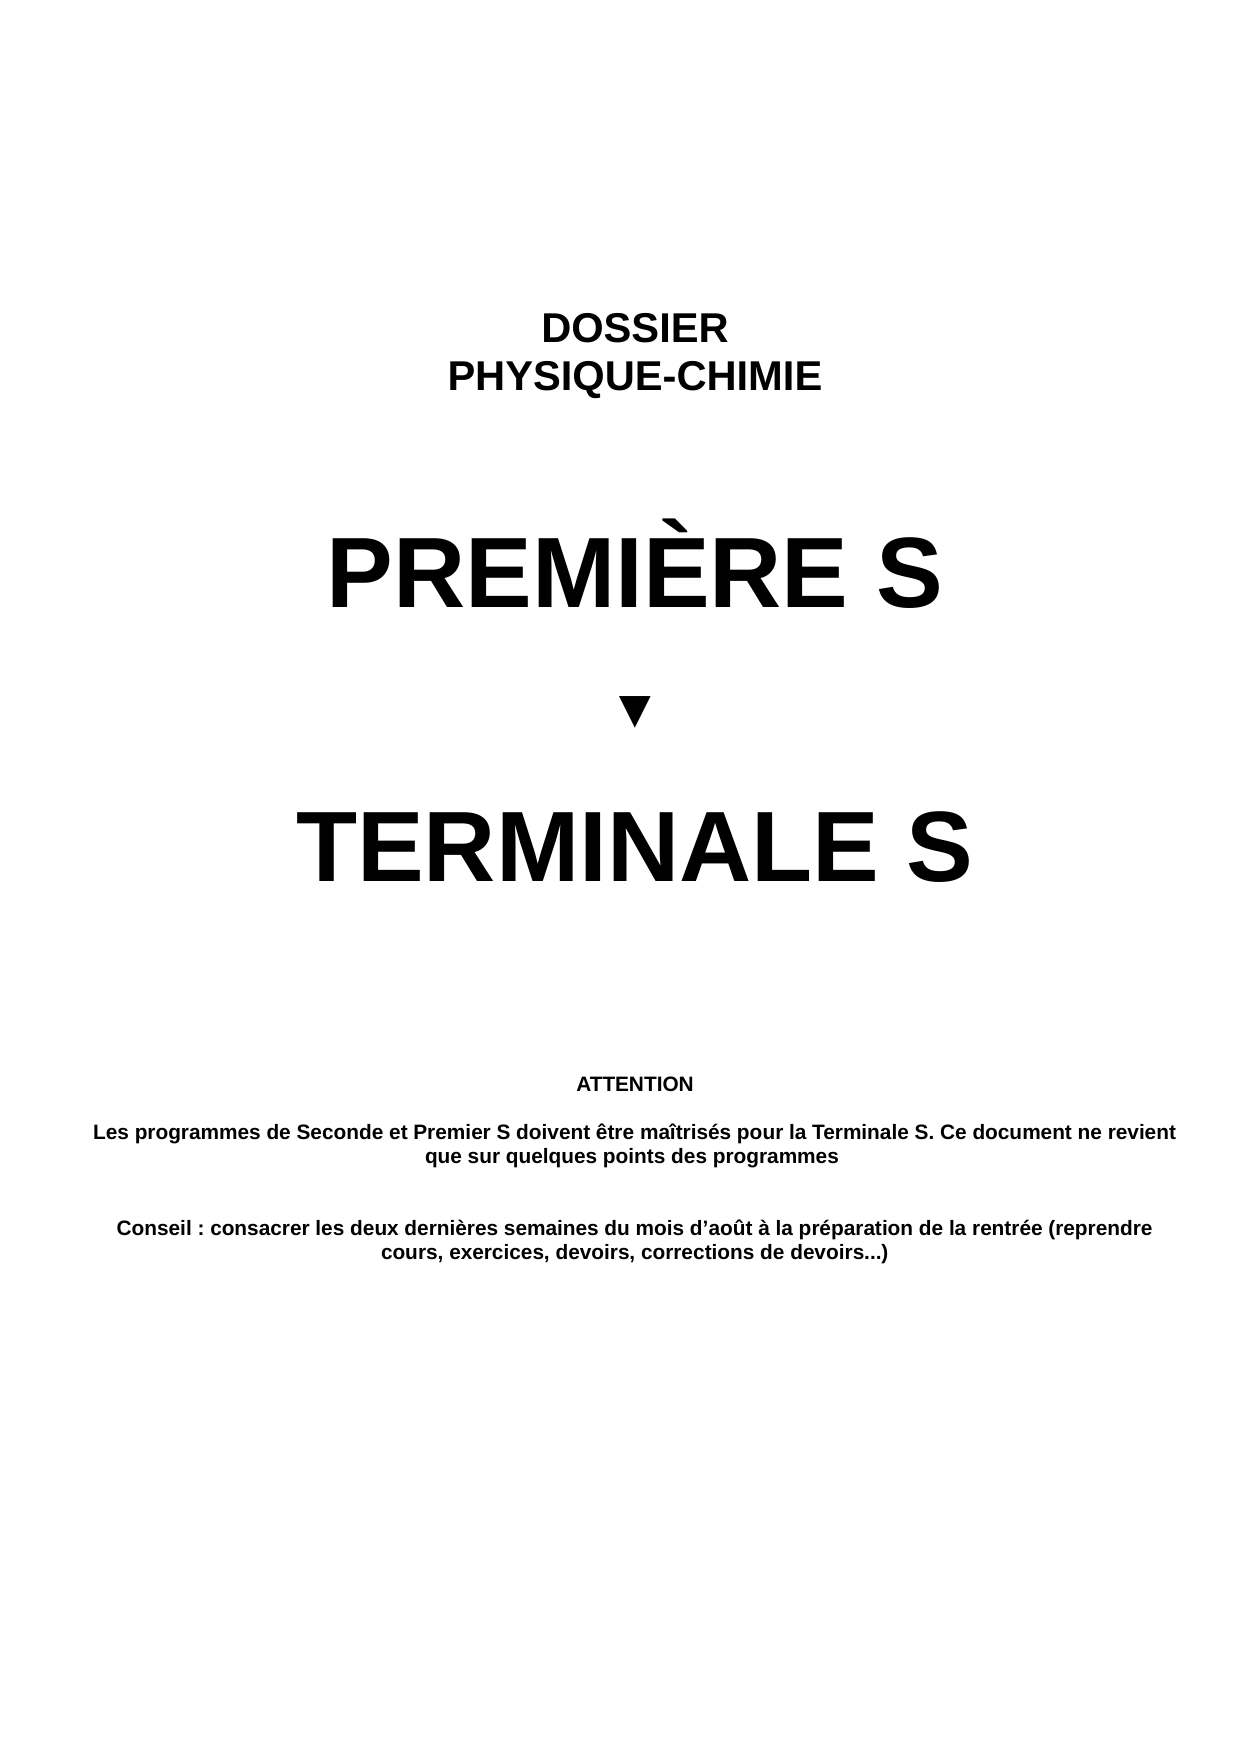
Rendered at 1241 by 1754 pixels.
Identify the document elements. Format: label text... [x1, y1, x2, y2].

text ▼ [88, 677, 1181, 739]
text Les programmes de Seconde et Premier S doivent être maîtrisés pour la Terminale S. Ce document ne revient que sur quelques points des programmes [88, 1120, 1181, 1168]
text Conseil : consacrer les deux dernières semaines du mois d’août à la préparation de la rentrée (reprendre cours, exercices, devoirs, corrections de devoirs...) [88, 1216, 1181, 1264]
text ATTENTION [88, 1072, 1181, 1096]
text PHYSIQUE-CHIMIE [88, 351, 1181, 399]
text première S [88, 514, 1181, 629]
text TERMINALE S [88, 787, 1181, 902]
text Dossier [88, 303, 1181, 351]
